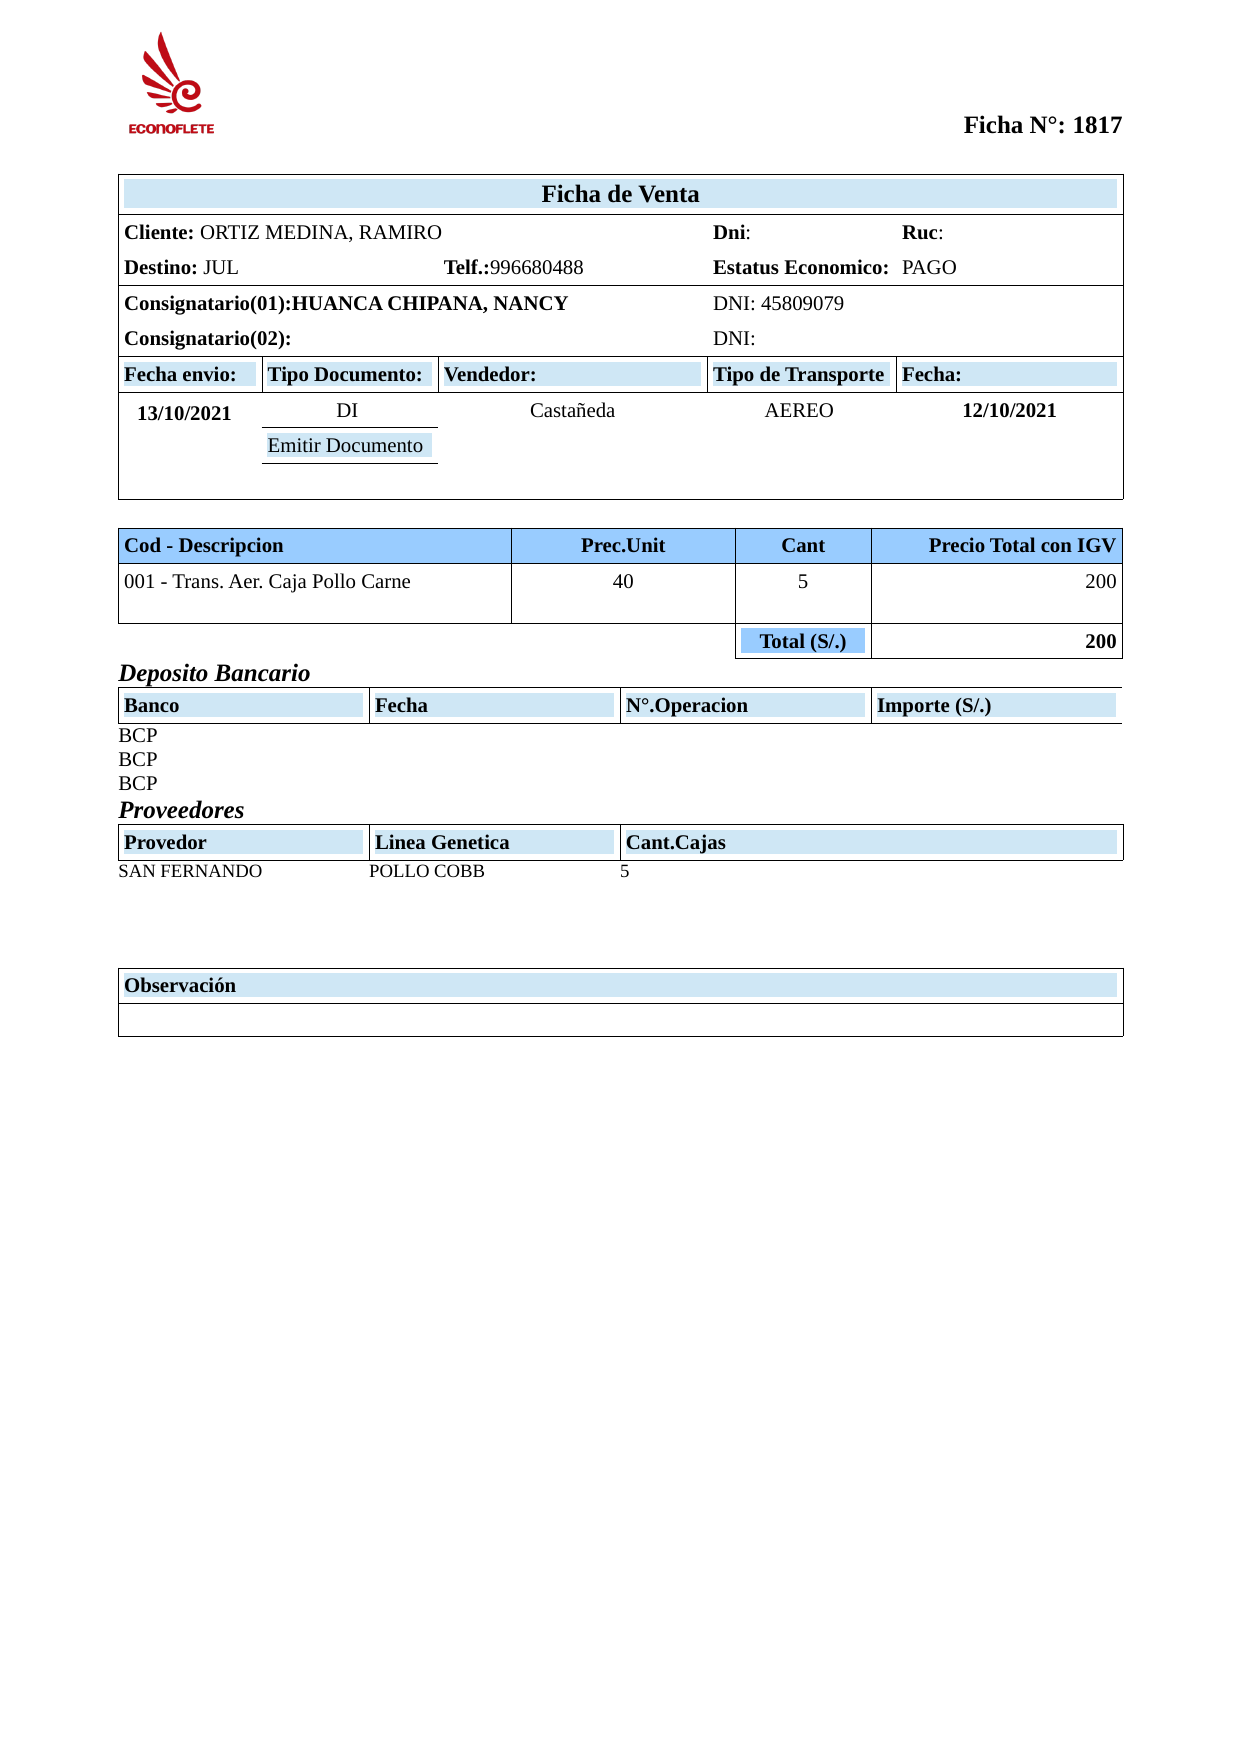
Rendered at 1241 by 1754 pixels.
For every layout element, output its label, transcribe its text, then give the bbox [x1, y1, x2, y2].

table_cell [620, 724, 871, 747]
table_cell SAN FERNANDO [118, 861, 369, 881]
table_header Ficha de Venta [119, 175, 1123, 214]
table_cell [871, 771, 1122, 795]
table_cell [118, 924, 369, 946]
table_cell Tipo Documento: [263, 357, 438, 392]
table_cell Dni: [707, 215, 896, 249]
table_header Prec.Unit [512, 529, 735, 563]
table_cell Fecha envio: [119, 357, 262, 392]
table_cell DNI: 45809079 [707, 286, 1123, 321]
table_cell [620, 747, 871, 771]
table_cell [369, 903, 620, 924]
table_cell 200 [872, 624, 1122, 658]
table_cell [871, 724, 1122, 747]
table_cell 13/10/2021 [119, 393, 262, 498]
table_cell DI [262, 393, 438, 427]
table_cell Tipo de Transporte [708, 357, 896, 392]
table_cell [369, 747, 620, 771]
table_header Banco [119, 688, 369, 723]
table_header Provedor [119, 825, 369, 859]
picture [118, 31, 225, 134]
table_cell [620, 946, 1123, 967]
table_cell Cliente: ORTIZ MEDINA, RAMIRO [119, 215, 707, 249]
table_header Cant [736, 529, 871, 563]
table_cell [369, 771, 620, 795]
table_cell Consignatario(01):HUANCA CHIPANA, NANCY [119, 286, 707, 321]
table_cell Consignatario(02): [119, 321, 707, 356]
table_cell [369, 724, 620, 747]
table_cell AEREO [707, 393, 896, 498]
table_cell Vendedor: [439, 357, 707, 392]
table_cell [262, 464, 438, 498]
table_cell [118, 624, 511, 658]
table_cell [620, 881, 1123, 903]
table_cell DNI: [707, 321, 1123, 356]
table_cell PAGO [896, 249, 1123, 285]
table_cell [118, 946, 369, 967]
table_cell [119, 1004, 1123, 1036]
table_cell [369, 946, 620, 967]
table_cell Telf.:996680488 [438, 249, 707, 285]
table_cell Castañeda [438, 393, 707, 498]
table_cell BCP [118, 771, 369, 795]
table_header Precio Total con IGV [872, 529, 1122, 563]
table_cell [369, 924, 620, 946]
table_cell Total (S/.) [736, 624, 871, 658]
table_cell [511, 624, 735, 658]
table_cell BCP [118, 747, 369, 771]
table_cell 001 - Trans. Aer. Caja Pollo Carne [119, 564, 511, 623]
table_cell 200 [872, 564, 1122, 623]
table_cell [620, 771, 871, 795]
table_header Linea Genetica [370, 825, 620, 859]
table_cell [118, 903, 369, 924]
text Proveedores [118, 795, 1122, 824]
table_header Observación [119, 969, 1123, 1003]
table_cell 40 [512, 564, 735, 623]
table_cell [871, 747, 1122, 771]
text Deposito Bancario [118, 658, 1122, 687]
table_header Cod - Descripcion [119, 529, 511, 563]
table_cell [620, 903, 1123, 924]
table_cell [620, 924, 1123, 946]
table_header Importe (S/.) [872, 688, 1122, 723]
table_cell BCP [118, 724, 369, 747]
table_cell Emitir Documento [262, 428, 438, 463]
table_cell [118, 881, 369, 903]
table_header Fecha [370, 688, 620, 723]
table_cell Estatus Economico: [707, 249, 896, 285]
table_cell Destino: JUL [119, 249, 438, 285]
table_cell [369, 881, 620, 903]
table_header N°.Operacion [621, 688, 871, 723]
table_cell 5 [620, 861, 1123, 881]
table_cell Ruc: [896, 215, 1123, 249]
table_cell 12/10/2021 [896, 393, 1123, 498]
table_header Cant.Cajas [621, 825, 1123, 859]
table_cell 5 [736, 564, 871, 623]
table_cell POLLO COBB [369, 861, 620, 881]
table_cell Fecha: [897, 357, 1123, 392]
